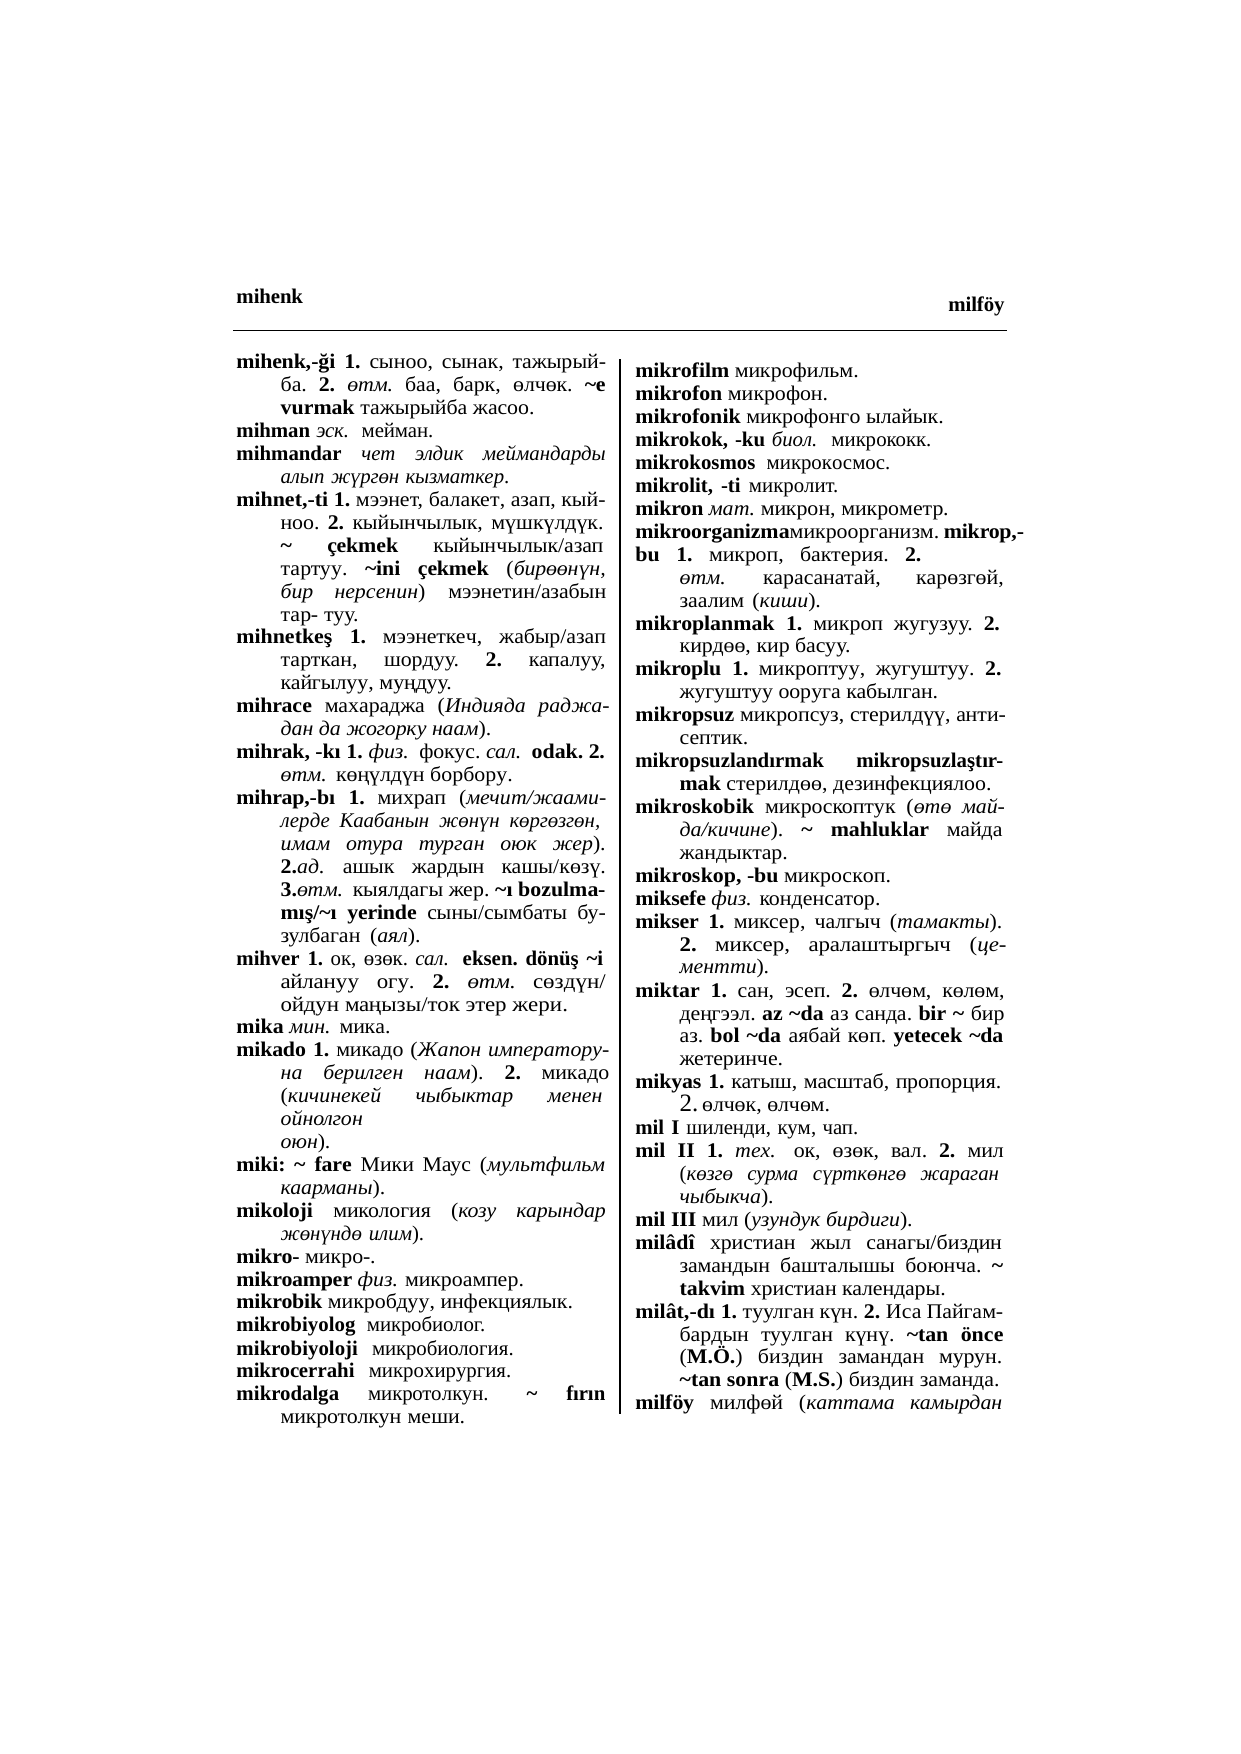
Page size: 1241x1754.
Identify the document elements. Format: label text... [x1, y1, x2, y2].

text milâdî христиан жыл санагы/биздин [635, 1231, 1065, 1254]
text замандын башталышы боюнча. ~ takvim христиан календары. [679, 1254, 1026, 1300]
text mikoloji микология (козу карындар жөнүндө илим). [236, 1199, 606, 1245]
text mihenk [236, 284, 304, 308]
text mika мин. мика. [236, 1016, 609, 1038]
text өтм. карасанатай, карөзгөй, заалим (киши). [679, 566, 1005, 612]
text mikroskobik микроскоптук (өтө май- да/кичине). ~ mahluklar майда [635, 795, 1065, 841]
text ментти). [679, 956, 1065, 978]
text mil II 1. тех. ок, өзөк, вал. 2. мил [635, 1139, 1065, 1162]
text milföy [887, 292, 1065, 316]
text айлануу огу. 2. өтм. сөздүн/ ойдун маңызы/ток этер жери. [280, 970, 606, 1016]
list өлчөк, өлчөм. [679, 1093, 1065, 1116]
text mihrap,-bı 1. михрап (мечит/жаами- [236, 786, 609, 809]
text mihrak, -kı 1. физ. фокус. сал. odak. 2. [236, 740, 609, 763]
text ойнолгон оюн). [280, 1107, 416, 1153]
text mikrobiyoloji микробиология. mikrocerrahi микрохирургия. mikrodalga микротолкун. ~ fırın [236, 1337, 606, 1405]
text mikro- микро-. [236, 1245, 609, 1268]
text ~tan sonra (M.S.) биздин заманда. [679, 1368, 1065, 1391]
text имам отура турган оюк жер). 2.ад. ашык жардын кашы/көзү. 3.өтм. кыялдагы жер. ~ı bozulma- [280, 832, 606, 901]
text mikropsuzlandırmak mikropsuzlaştır- [635, 749, 1065, 772]
text лерде Каабанын жөнүн көргөзгөн, [280, 809, 602, 832]
text milât,-dı 1. туулган күн. 2. Иса Пайгам- [635, 1300, 1065, 1323]
text жандыктар. mikroskop, -bu микроскоп. miksefe физ. конденсатор. [635, 841, 891, 910]
text mak стерилдөө, дезинфекциялоо. [679, 772, 1065, 795]
text (көзгө сурма сүрткөнгө жараган [679, 1162, 1065, 1185]
text mihmandar чет элдик меймандарды алып жүргөн кызматкер. [236, 442, 606, 488]
text milföy милфөй (каттама камырдан [635, 1391, 1065, 1414]
text mihrace махараджа (Индияда раджа- дан да жогорку наам). [236, 694, 609, 740]
text mil III мил (узундук бирдиги). [635, 1208, 1065, 1231]
text mikyas 1. катыш, масштаб, пропорция. [635, 1070, 1065, 1093]
text mihnetkeş 1. мээнеткеч, жабыр/азап тарткан, шордуу. 2. капалуу, кайгылуу, муңдуу. [236, 626, 606, 694]
text miktar 1. сан, эсеп. 2. өлчөм, көлөм, деңгээл. az ~da аз санда. bir ~ бир аз. bol ~da аябай көп. yetecek ~da [635, 979, 1005, 1047]
text mikroplanmak 1. микроп жугузуу. 2. [635, 612, 1004, 634]
text тартуу. ~ini çekmek (бирөөнүн, бир нерсенин) мээнетин/азабын тар- туу. [280, 557, 606, 626]
text 2. миксер, аралаштыргыч (це- [679, 933, 1065, 956]
text mikrokok, -ku биол. микрококк. mikrokosmos микрокосмос. mikrolit, -ti микролит. [635, 428, 965, 497]
text жугуштуу ооруга кабылган. [679, 680, 1065, 703]
text mihman эск. мейман. [236, 419, 609, 442]
text бардын туулган күнү. ~tan önce [679, 1323, 1065, 1346]
text кирдөө, кир басуу. [679, 634, 1005, 657]
text ~ çekmek кыйынчылык/азап [280, 534, 606, 557]
text mihenk,-ği 1. сыноо, сынак, тажырый- ба. 2. өтм. баа, барк, өлчөк. ~e vurmak тажырыйба жасоо. [236, 350, 606, 419]
text mikron мат. микрон, микрометр. mikroorganizmaмикроорганизм. mikrop,-bu 1. микроп, бактерия. 2. [635, 497, 1041, 566]
text mil I шиленди, кум, чап. [635, 1116, 1065, 1139]
text mikrofonik микрофонго ылайык. [635, 405, 1065, 428]
text жетеринче. [679, 1047, 1065, 1070]
text mikrofilm микрофильм. [635, 358, 1065, 382]
text mihnet,-ti 1. мээнет, балакет, азап, кый- ноо. 2. кыйынчылык, мүшкүлдүк. [236, 488, 606, 534]
text mikropsuz микропсуз, стерилдүү, анти- септик. [635, 703, 1037, 749]
text (M.Ö.) биздин замандан мурун. [679, 1346, 1065, 1368]
text mikrofon микрофон. [635, 382, 1065, 405]
text miki: ~ fare Мики Маус (мультфильм каарманы). [236, 1153, 605, 1199]
text микротолкун меши. [280, 1405, 468, 1428]
text mikser 1. миксер, чалгыч (тамакты). [635, 910, 1065, 933]
text mış/~ı yerinde сыны/сымбаты бу- зулбаган (аял). [280, 901, 606, 947]
text mihver 1. ок, өзөк. сал. eksen. dönüş ~i [236, 947, 609, 969]
text өтм. көңүлдүн борбору. [280, 763, 513, 786]
text mikado 1. микадо (Жапон императору- на берилген наам). 2. микадо (кичинекей чыбыктар менен [236, 1038, 609, 1107]
text mikroamper физ. микроампер. mikrobik микробдуу, инфекциялык. mikrobiyolog микробиолог. [236, 1268, 575, 1336]
text чыбыкча). [679, 1185, 1065, 1208]
text mikroplu 1. микроптуу, жугуштуу. 2. [635, 657, 1055, 680]
